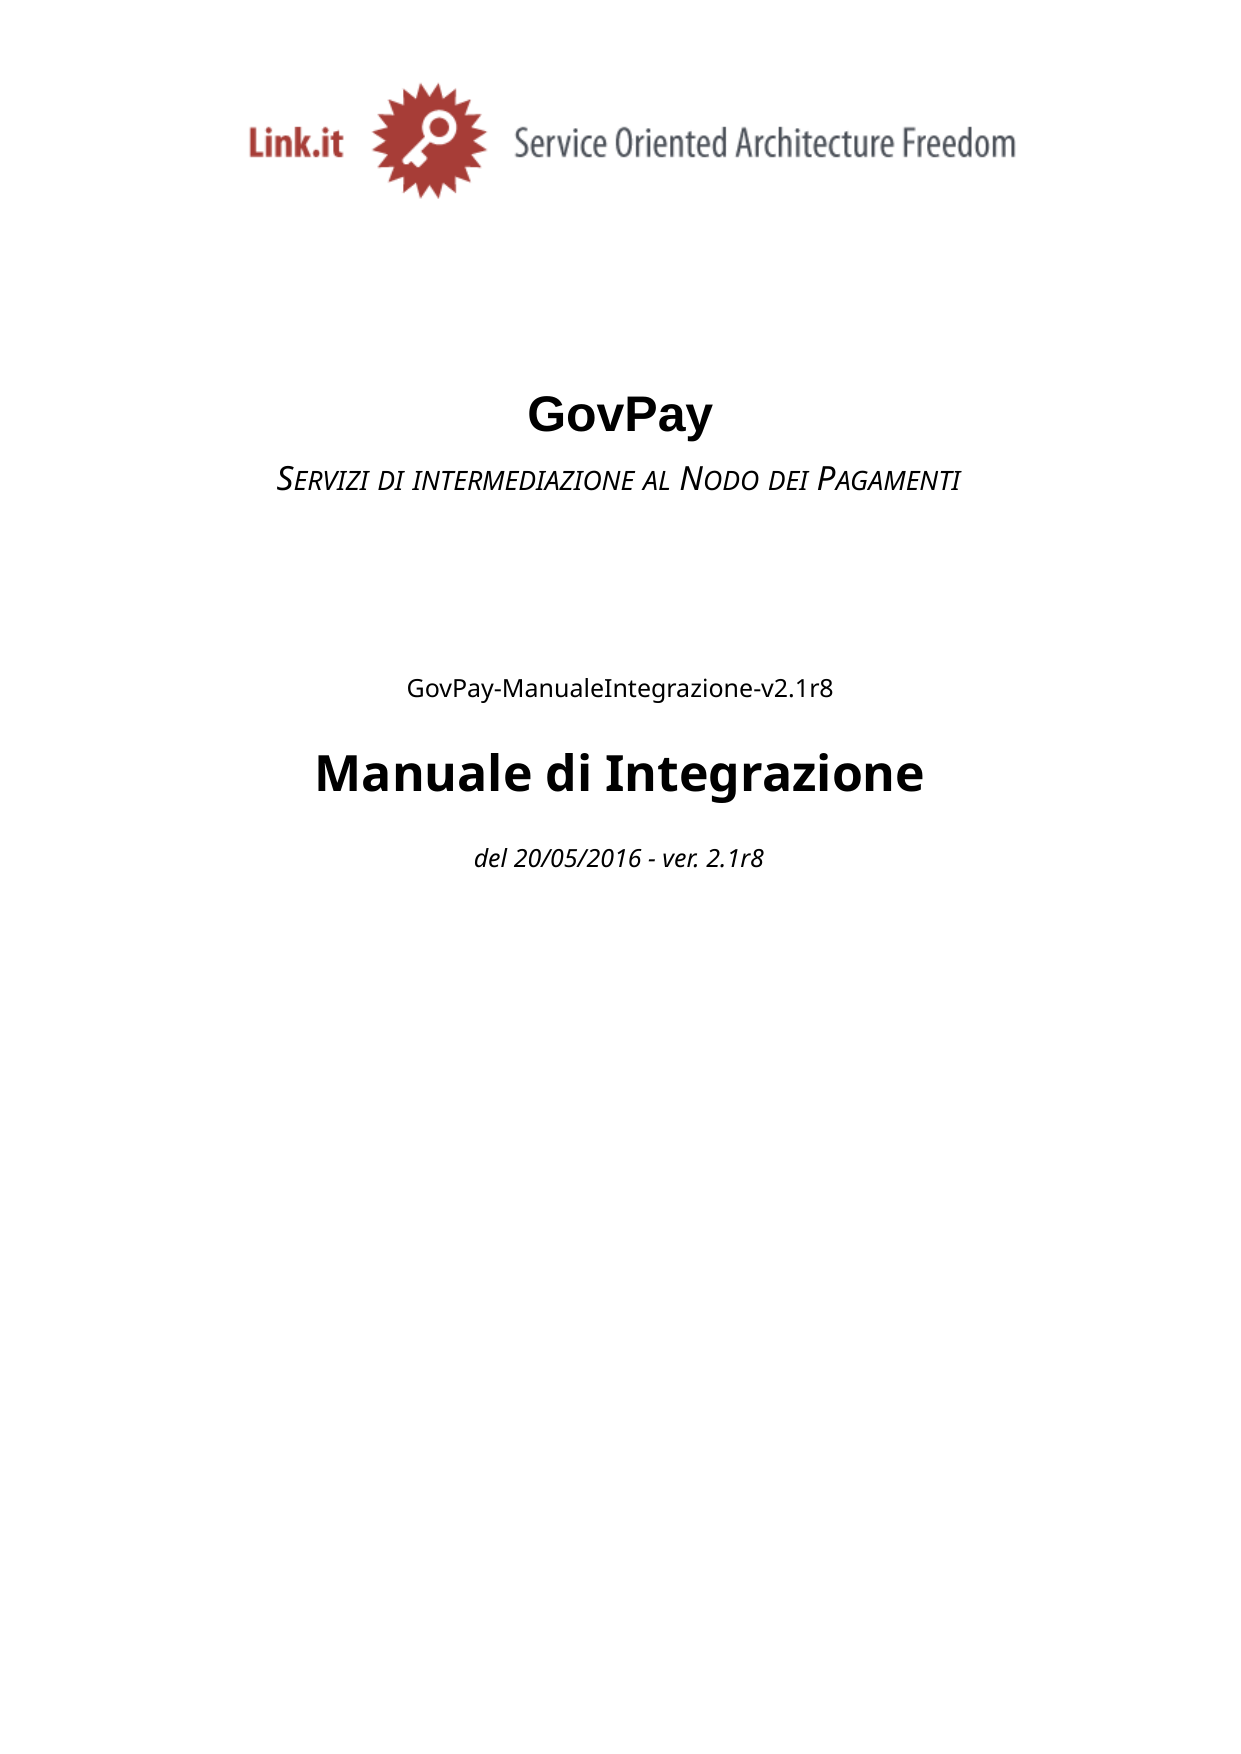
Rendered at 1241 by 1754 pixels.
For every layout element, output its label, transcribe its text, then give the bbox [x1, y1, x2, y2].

text GovPay-ManualeIntegrazione-v2.1r8 [118, 670, 1122, 704]
text Manuale di Integrazione [118, 738, 1122, 807]
picture [118, 75, 1123, 209]
text Servizi di intermediazione al Nodo dei Pagamenti [118, 454, 1122, 500]
subtitle GovPay [118, 384, 1122, 442]
text del 20/05/2016 - ver. 2.1r8 [118, 841, 1122, 875]
